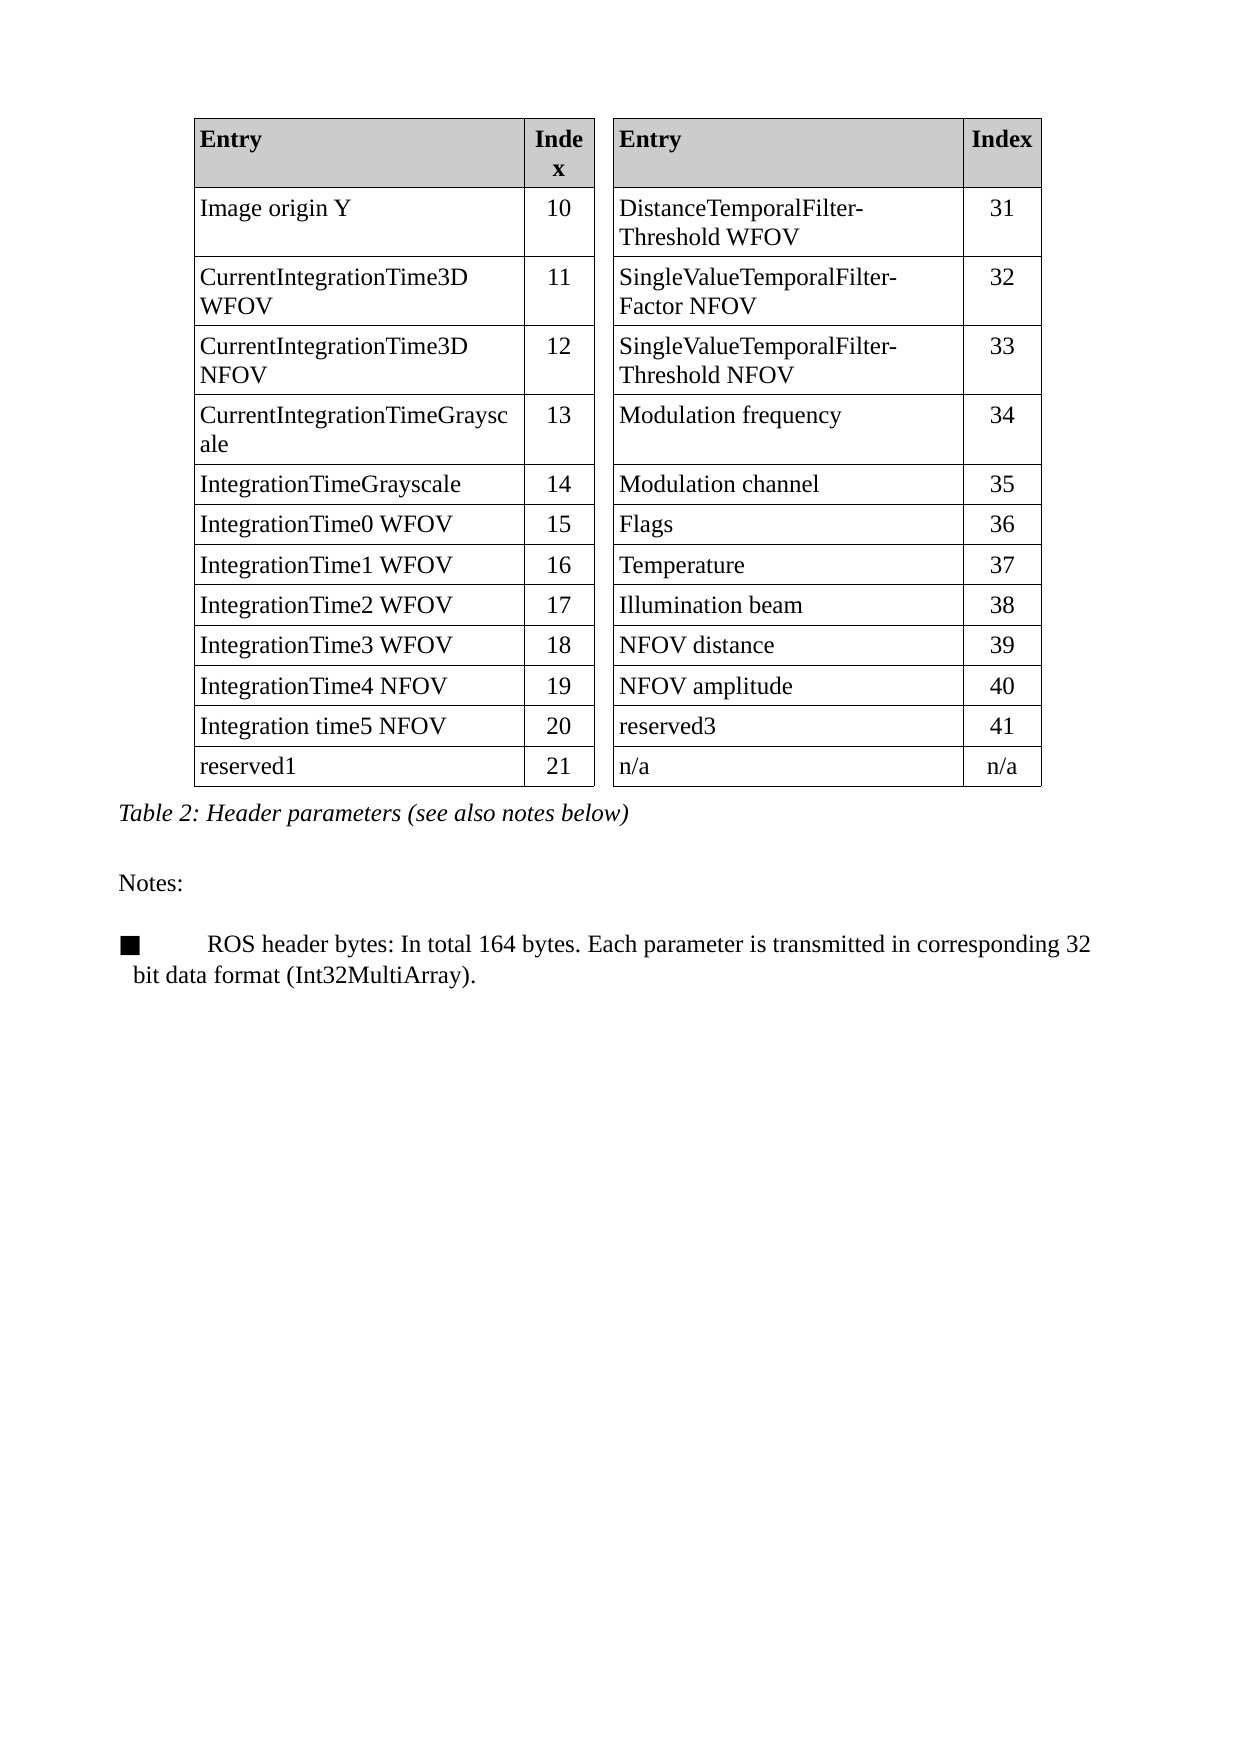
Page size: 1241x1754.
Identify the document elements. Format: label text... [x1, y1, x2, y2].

table_cell IntegrationTime4 NFOV [195, 666, 524, 705]
table_cell IntegrationTime1 WFOV [195, 545, 524, 584]
table_cell Flags [614, 505, 963, 544]
table_cell 18 [525, 626, 594, 665]
table_cell IntegrationTime2 WFOV [195, 585, 524, 625]
table_cell NFOV amplitude [614, 666, 963, 705]
table_cell 15 [525, 505, 594, 544]
table_cell [595, 325, 613, 394]
table_cell 13 [525, 395, 594, 463]
table_cell CurrentIntegrationTime3D NFOV [195, 326, 524, 394]
table_cell Illumination beam [614, 585, 963, 625]
table_cell [595, 665, 613, 705]
table_cell 31 [964, 188, 1041, 256]
table_cell 10 [525, 188, 594, 256]
table_cell SingleValueTemporalFilter-Factor NFOV [614, 257, 963, 325]
table_cell 37 [964, 545, 1041, 584]
table_cell 16 [525, 545, 594, 584]
table_cell Modulation frequency [614, 395, 963, 463]
table_cell 39 [964, 626, 1041, 665]
table_cell Temperature [614, 545, 963, 584]
table_cell 40 [964, 666, 1041, 705]
table_cell [595, 584, 613, 625]
text Table 2: Header parameters (see also notes below) [118, 798, 1122, 827]
table_cell Modulation channel [614, 465, 963, 504]
table_cell [595, 256, 613, 325]
table_header [595, 118, 613, 187]
table_cell 34 [964, 395, 1041, 463]
table_cell 38 [964, 585, 1041, 625]
table_cell reserved1 [195, 747, 524, 786]
list ROS header bytes: In total 164 bytes. Each parameter is transmitted in corresponding 32 bit data format (Int32MultiArray). [118, 926, 1122, 989]
table_cell CurrentIntegrationTimeGrayscale [195, 395, 524, 463]
text Notes: [118, 868, 1122, 897]
table_cell 36 [964, 505, 1041, 544]
table_cell CurrentIntegrationTime3D WFOV [195, 257, 524, 325]
table_cell [595, 504, 613, 544]
table_cell 11 [525, 257, 594, 325]
table_cell IntegrationTime0 WFOV [195, 505, 524, 544]
table_cell 19 [525, 666, 594, 705]
table_cell n/a [964, 747, 1041, 786]
table_cell 12 [525, 326, 594, 394]
table_cell 33 [964, 326, 1041, 394]
table_cell [595, 625, 613, 665]
table_cell 32 [964, 257, 1041, 325]
table_cell [595, 394, 613, 463]
table_cell [595, 464, 613, 504]
table_cell NFOV distance [614, 626, 963, 665]
table_cell IntegrationTimeGrayscale [195, 465, 524, 504]
table_cell [595, 544, 613, 584]
table_cell SingleValueTemporalFilter-Threshold NFOV [614, 326, 963, 394]
table_cell [595, 705, 613, 746]
table_cell 17 [525, 585, 594, 625]
table_cell 20 [525, 706, 594, 746]
table_header Entry [195, 119, 524, 187]
table_cell reserved3 [614, 706, 963, 746]
table_cell 35 [964, 465, 1041, 504]
table_cell Image origin Y [195, 188, 524, 256]
table_cell n/a [614, 747, 963, 786]
table_cell [595, 746, 613, 786]
table_header Index [964, 119, 1041, 187]
table_cell 14 [525, 465, 594, 504]
table_cell 41 [964, 706, 1041, 746]
table_cell Integration time5 NFOV [195, 706, 524, 746]
table_cell DistanceTemporalFilter-Threshold WFOV [614, 188, 963, 256]
table_header Entry [614, 119, 963, 187]
table_cell [595, 187, 613, 256]
table_cell 21 [525, 747, 594, 786]
table_header Index [525, 119, 594, 187]
table_cell IntegrationTime3 WFOV [195, 626, 524, 665]
